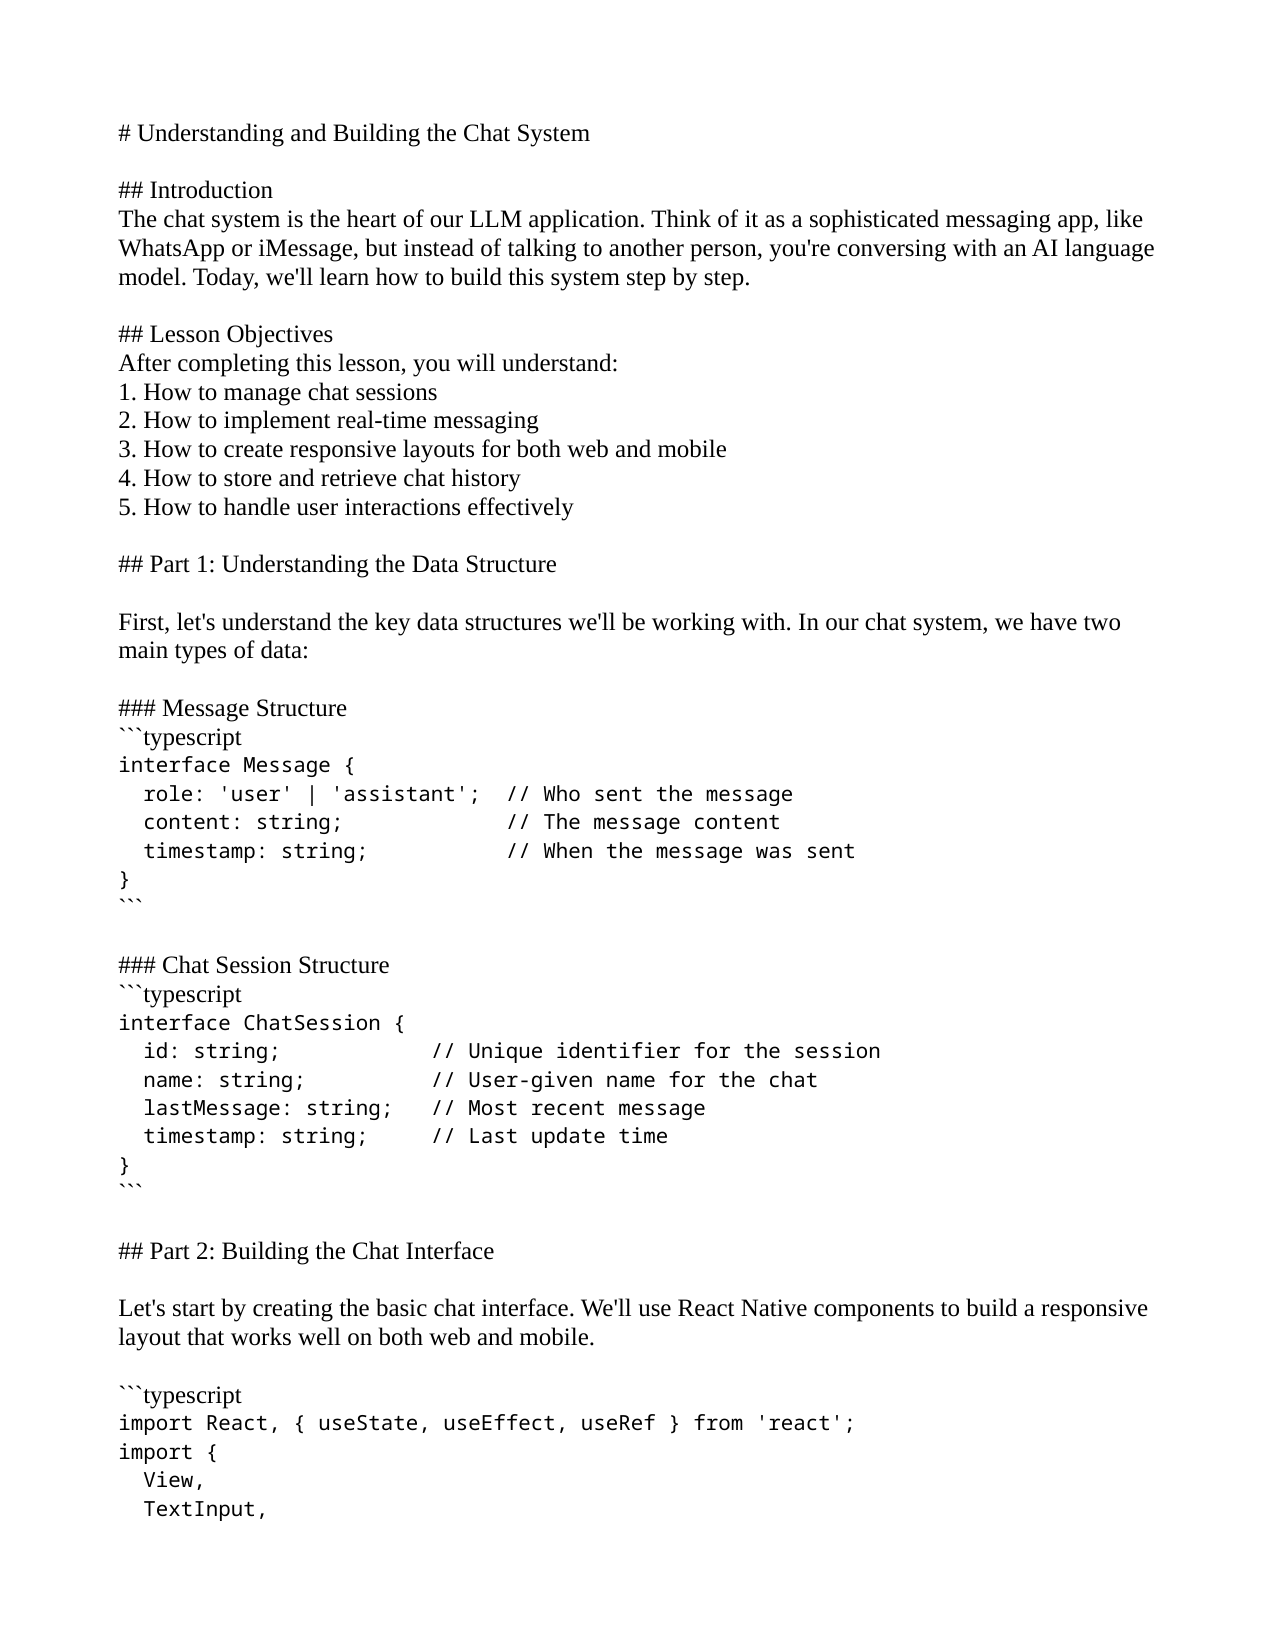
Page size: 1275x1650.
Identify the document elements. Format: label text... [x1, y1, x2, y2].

text After completing this lesson, you will understand: [118, 348, 1157, 377]
text ## Part 2: Building the Chat Interface [118, 1236, 1157, 1265]
text The chat system is the heart of our LLM application. Think of it as a sophisticated messaging app, like WhatsApp or iMessage, but instead of talking to another person, you're conversing with an AI language model. Today, we'll learn how to build this system step by step. [118, 204, 1157, 291]
text interface ChatSession { [118, 1008, 1157, 1036]
text lastMessage: string; // Most recent message [118, 1093, 1157, 1122]
text 5. How to handle user interactions effectively [118, 492, 1157, 521]
text # Understanding and Building the Chat System [118, 118, 1157, 147]
text ```typescript [118, 722, 1157, 751]
text First, let's understand the key data structures we'll be working with. In our chat system, we have two main types of data: [118, 607, 1157, 664]
text role: 'user' | 'assistant'; // Who sent the message [118, 779, 1157, 807]
text 2. How to implement real-time messaging [118, 406, 1157, 434]
text content: string; // The message content [118, 807, 1157, 836]
text ## Part 1: Understanding the Data Structure [118, 549, 1157, 578]
text Let's start by creating the basic chat interface. We'll use React Native components to build a responsive layout that works well on both web and mobile. [118, 1293, 1157, 1351]
text 1. How to manage chat sessions [118, 377, 1157, 406]
text timestamp: string; // When the message was sent [118, 836, 1157, 864]
text ``` [118, 893, 1157, 922]
text ## Lesson Objectives [118, 319, 1157, 348]
text TextInput, [118, 1494, 1157, 1522]
text import { [118, 1437, 1157, 1465]
text name: string; // User-given name for the chat [118, 1065, 1157, 1093]
text ## Introduction [118, 176, 1157, 204]
text ### Message Structure [118, 693, 1157, 722]
text } [118, 1150, 1157, 1178]
text import React, { useState, useEffect, useRef } from 'react'; [118, 1408, 1157, 1437]
text View, [118, 1465, 1157, 1494]
text } [118, 864, 1157, 893]
text interface Message { [118, 751, 1157, 779]
text timestamp: string; // Last update time [118, 1122, 1157, 1150]
text ``` [118, 1178, 1157, 1207]
text ### Chat Session Structure [118, 950, 1157, 979]
text id: string; // Unique identifier for the session [118, 1036, 1157, 1065]
text 3. How to create responsive layouts for both web and mobile [118, 434, 1157, 463]
text ```typescript [118, 1380, 1157, 1408]
text 4. How to store and retrieve chat history [118, 463, 1157, 492]
text ```typescript [118, 979, 1157, 1008]
